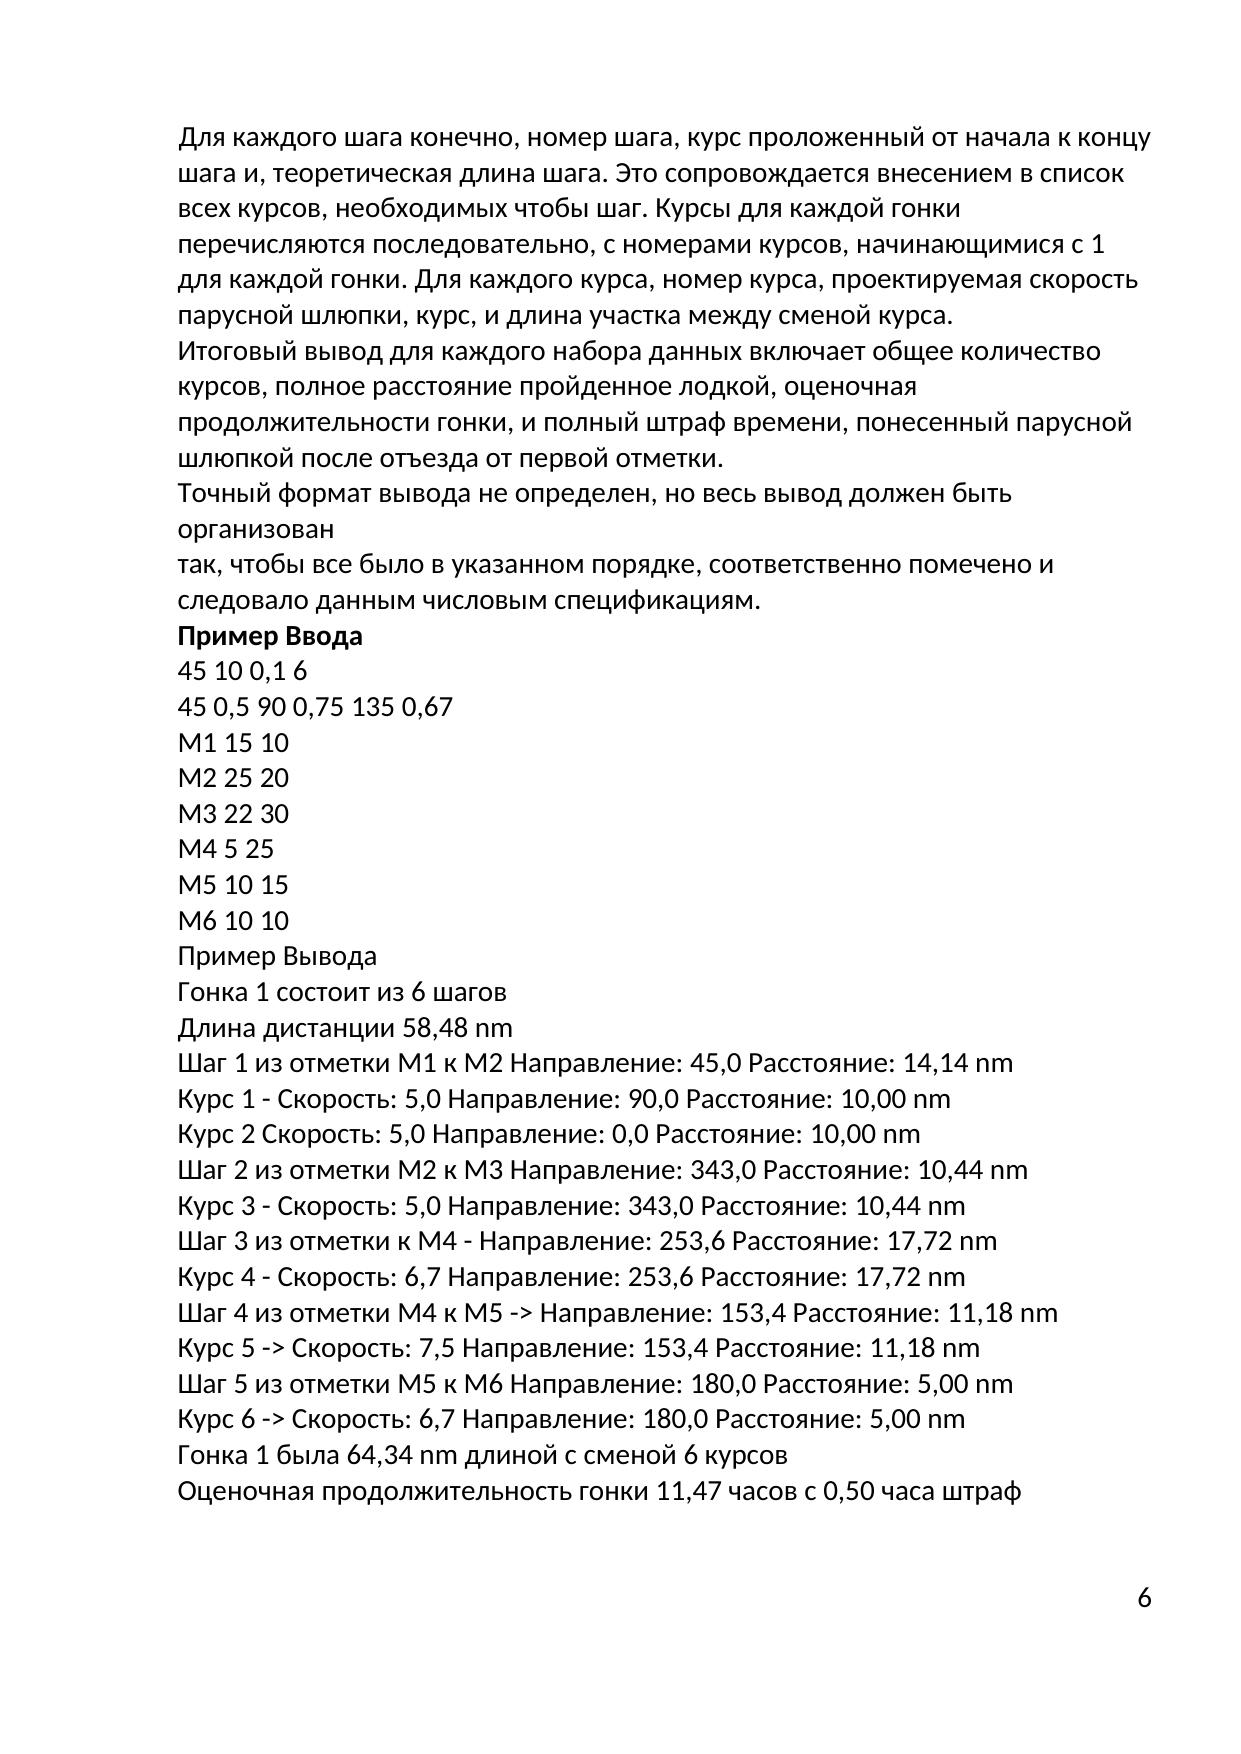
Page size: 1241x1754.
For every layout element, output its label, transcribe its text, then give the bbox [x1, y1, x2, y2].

text Итоговый вывод для каждого набора данных включает общее количество курсов, полное расстояние пройденное лодкой, оценочная продолжительности гонки, и полный штраф времени, понесенный парусной шлюпкой после отъезда от первой отметки. [177, 332, 1152, 474]
text Точный формат вывода не определен, но весь вывод должен быть организован [177, 474, 1152, 546]
text перечисляются последовательно, с номерами курсов, начинающимися с 1 для каждой гонки. Для каждого курса, номер курса, проектируемая скорость парусной шлюпки, курс, и длина участка между сменой курса. [177, 225, 1152, 332]
text так, чтобы все было в указанном порядке, соответственно помечено и следовало данным числовым спецификациям. [177, 546, 1152, 617]
text Для каждого шага конечно, номер шага, курс проложенный от начала к концу [177, 118, 1152, 154]
text 6 [177, 1579, 1152, 1614]
text Пример Ввода 45 10 0,1 6 45 0,5 90 0,75 135 0,67 M1 15 10 M2 25 20 M3 22 30 M4 5 25 M5 10 15 M6 10 10 Пример Вывода Гонка 1 состоит из 6 шагов Длина дистанции 58,48 nm Шаг 1 из отметки М1 к М2 Направление: 45,0 Расстояние: 14,14 nm Курс 1 - Скорость: 5,0 Направление: 90,0 Расстояние: 10,00 nm Курс 2 Скорость: 5,0 Направление: 0,0 Расстояние: 10,00 nm Шаг 2 из отметки М2 к М3 Направление: 343,0 Расстояние: 10,44 nm Курс 3 - Скорость: 5,0 Направление: 343,0 Расстояние: 10,44 nm Шаг 3 из отметки к М4 - Направление: 253,6 Расстояние: 17,72 nm Курс 4 - Скорость: 6,7 Направление: 253,6 Расстояние: 17,72 nm Шаг 4 из отметки М4 к М5 -> Направление: 153,4 Расстояние: 11,18 nm Курс 5 -> Скорость: 7,5 Направление: 153,4 Расстояние: 11,18 nm Шаг 5 из отметки М5 к М6 Направление: 180,0 Расстояние: 5,00 nm Курс 6 -> Скорость: 6,7 Направление: 180,0 Расстояние: 5,00 nm Гонка 1 была 64,34 nm длиной с сменой 6 курсов Оценочная продолжительность гонки 11,47 часов с 0,50 часа штраф [177, 617, 1152, 1507]
text шага и, теоретическая длина шага. Это сопровождается внесением в список всех курсов, необходимых чтобы шаг. Курсы для каждой гонки [177, 154, 1152, 225]
